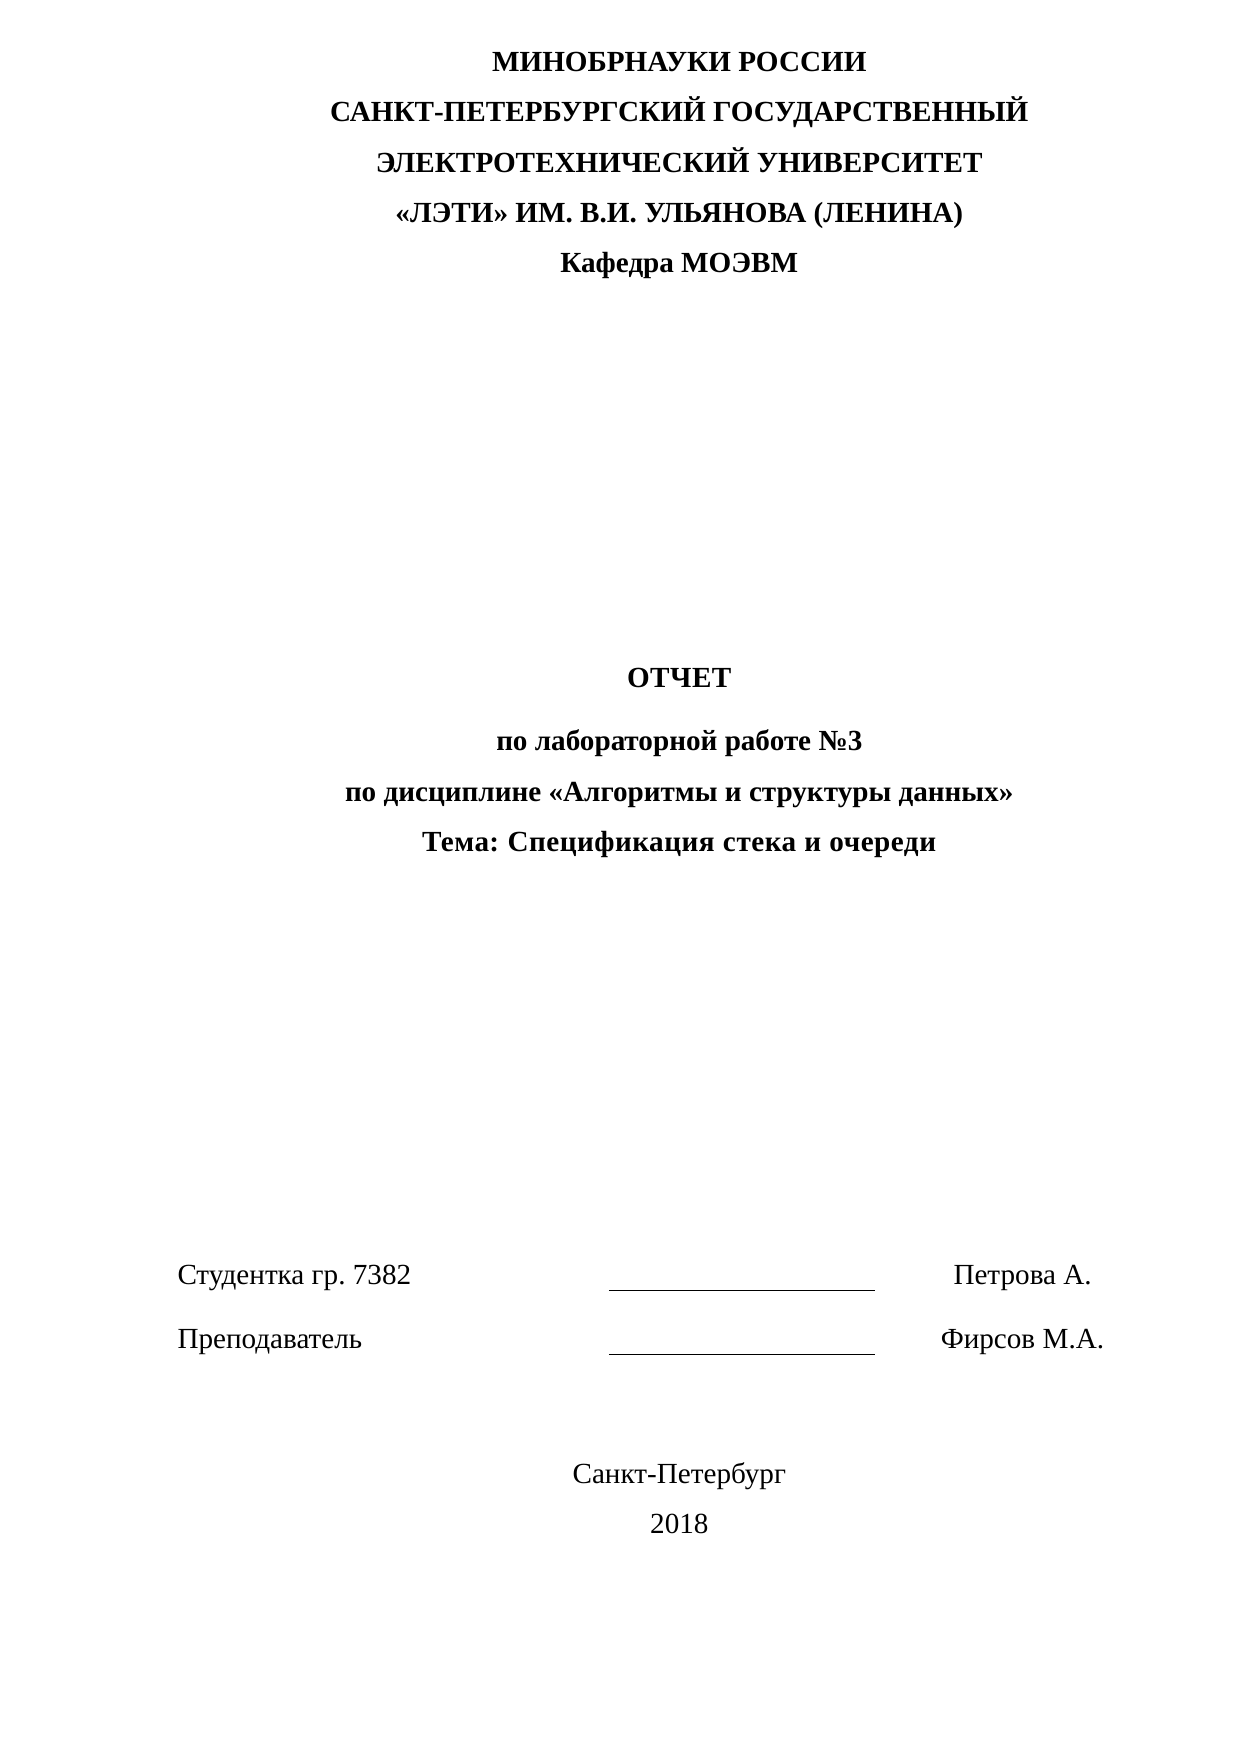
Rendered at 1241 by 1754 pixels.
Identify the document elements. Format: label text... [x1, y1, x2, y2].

table_cell [609, 1291, 875, 1354]
text Санкт-Петербургский государственный [177, 94, 1181, 128]
text Санкт-Петербург [177, 1456, 1181, 1489]
table_header [609, 1226, 875, 1290]
text Кафедра МОЭВМ [177, 246, 1181, 279]
text Тема: Спецификация стека и очереди [177, 824, 1181, 857]
text по дисциплине «Алгоритмы и структуры данных» [177, 774, 1181, 807]
table_header Студентка гр. 7382 [166, 1226, 609, 1290]
text отчет [177, 661, 1181, 694]
table_header Петрова А. [875, 1226, 1170, 1290]
table_cell Фирсов М.А. [875, 1290, 1170, 1354]
text 2018 [177, 1506, 1181, 1540]
table_cell Преподаватель [166, 1290, 609, 1354]
text по лабораторной работе №3 [177, 723, 1181, 757]
text «ЛЭТИ» им. В.И. Ульянова (Ленина) [177, 195, 1181, 229]
text МИНОБРНАУКИ РОССИИ [177, 44, 1181, 78]
text электротехнический университет [177, 145, 1181, 178]
